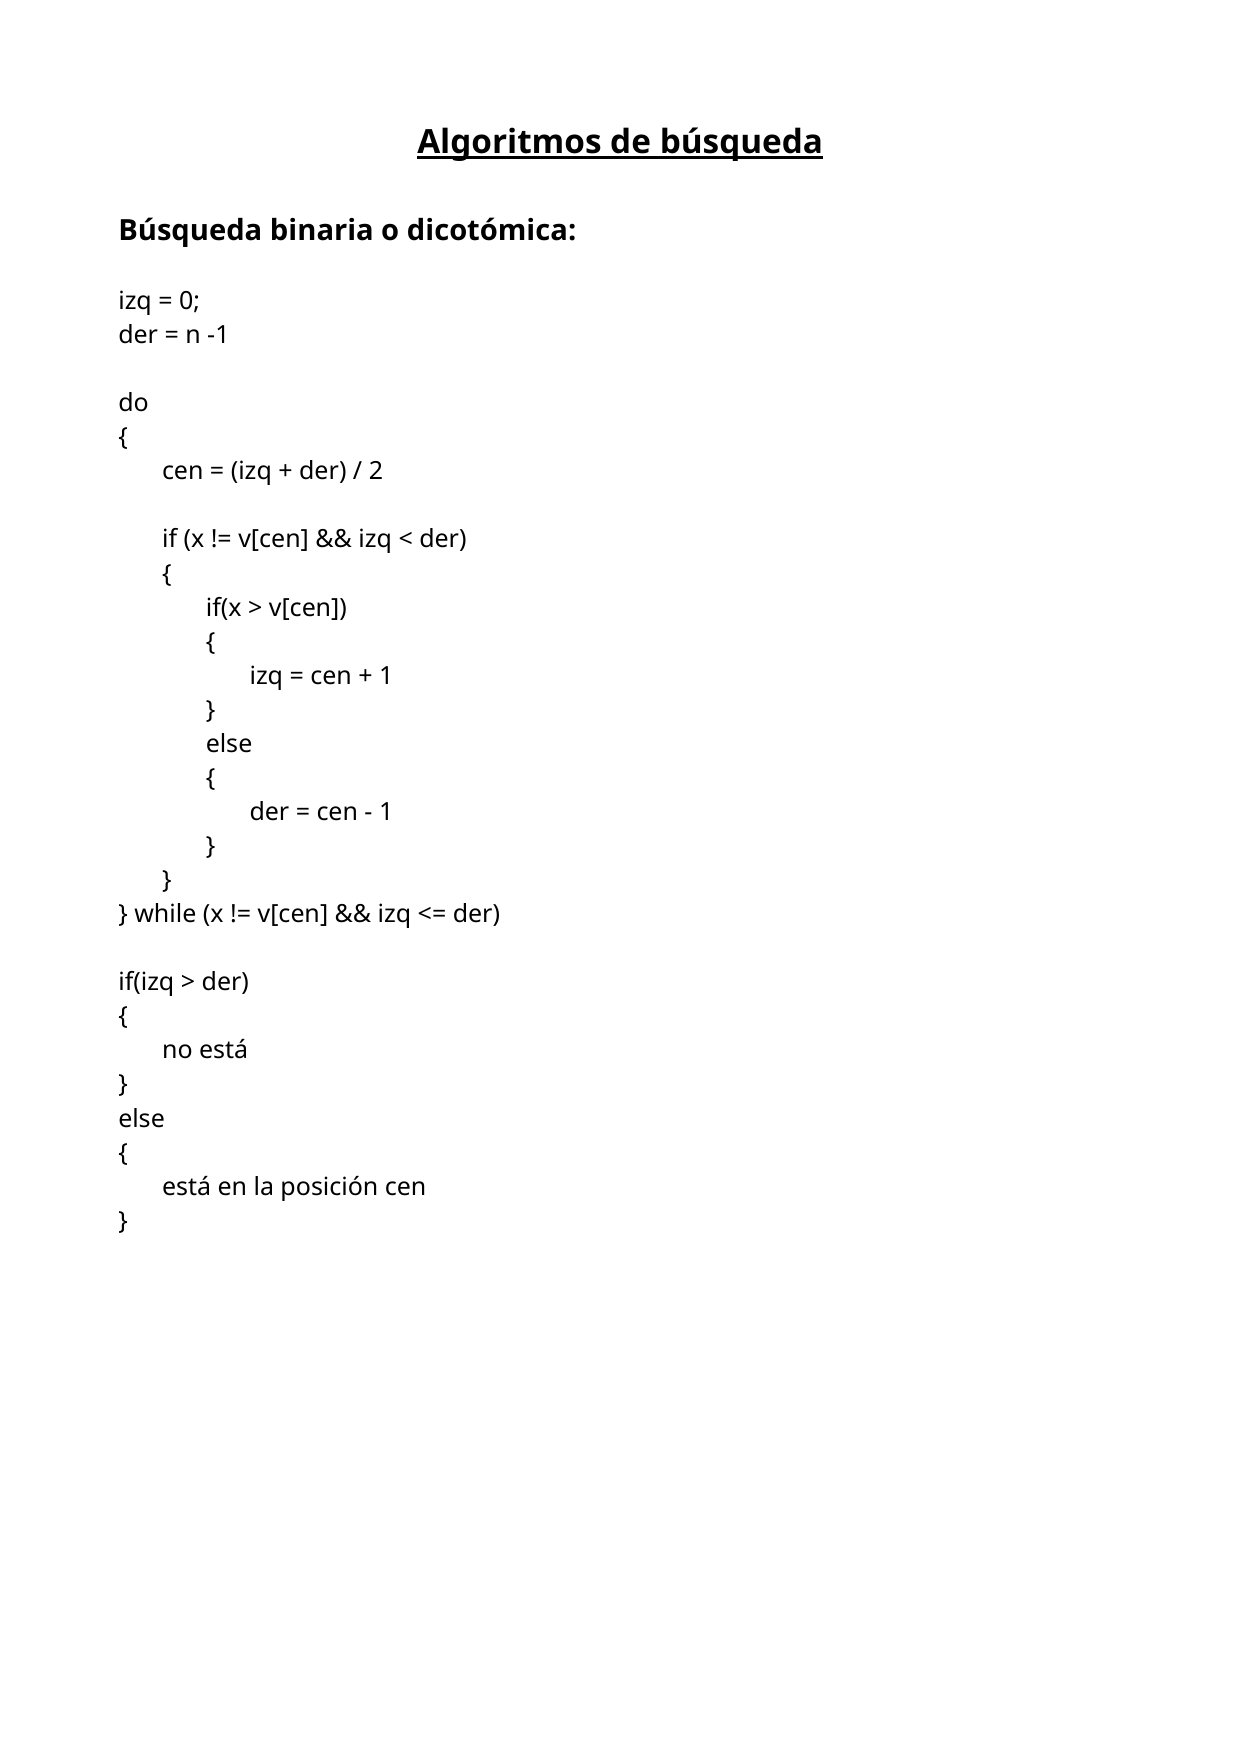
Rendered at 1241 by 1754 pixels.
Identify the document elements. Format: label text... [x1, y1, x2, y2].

text do [118, 385, 1122, 419]
text else [118, 726, 1122, 759]
text der = cen - 1 [118, 794, 1122, 828]
text izq = 0; [118, 283, 1122, 317]
text } [118, 862, 1122, 896]
text está en la posición cen [118, 1168, 1122, 1202]
text { [118, 623, 1122, 657]
text der = n -1 [118, 317, 1122, 351]
text else [118, 1100, 1122, 1134]
text } [118, 1202, 1122, 1236]
text { [118, 998, 1122, 1032]
text if(x > v[cen]) [118, 589, 1122, 623]
text if (x != v[cen] && izq < der) [118, 521, 1122, 555]
text { [118, 1134, 1122, 1168]
text no está [118, 1032, 1122, 1066]
text izq = cen + 1 [118, 657, 1122, 691]
text } [118, 691, 1122, 726]
text } [118, 1066, 1122, 1100]
text if(izq > der) [118, 964, 1122, 998]
text Algoritmos de búsqueda [118, 118, 1122, 163]
text } [118, 828, 1122, 862]
text { [118, 759, 1122, 794]
text Búsqueda binaria o dicotómica: [118, 209, 1122, 249]
text { [118, 419, 1122, 453]
text { [118, 555, 1122, 589]
text } while (x != v[cen] && izq <= der) [118, 896, 1122, 930]
text cen = (izq + der) / 2 [118, 453, 1122, 487]
